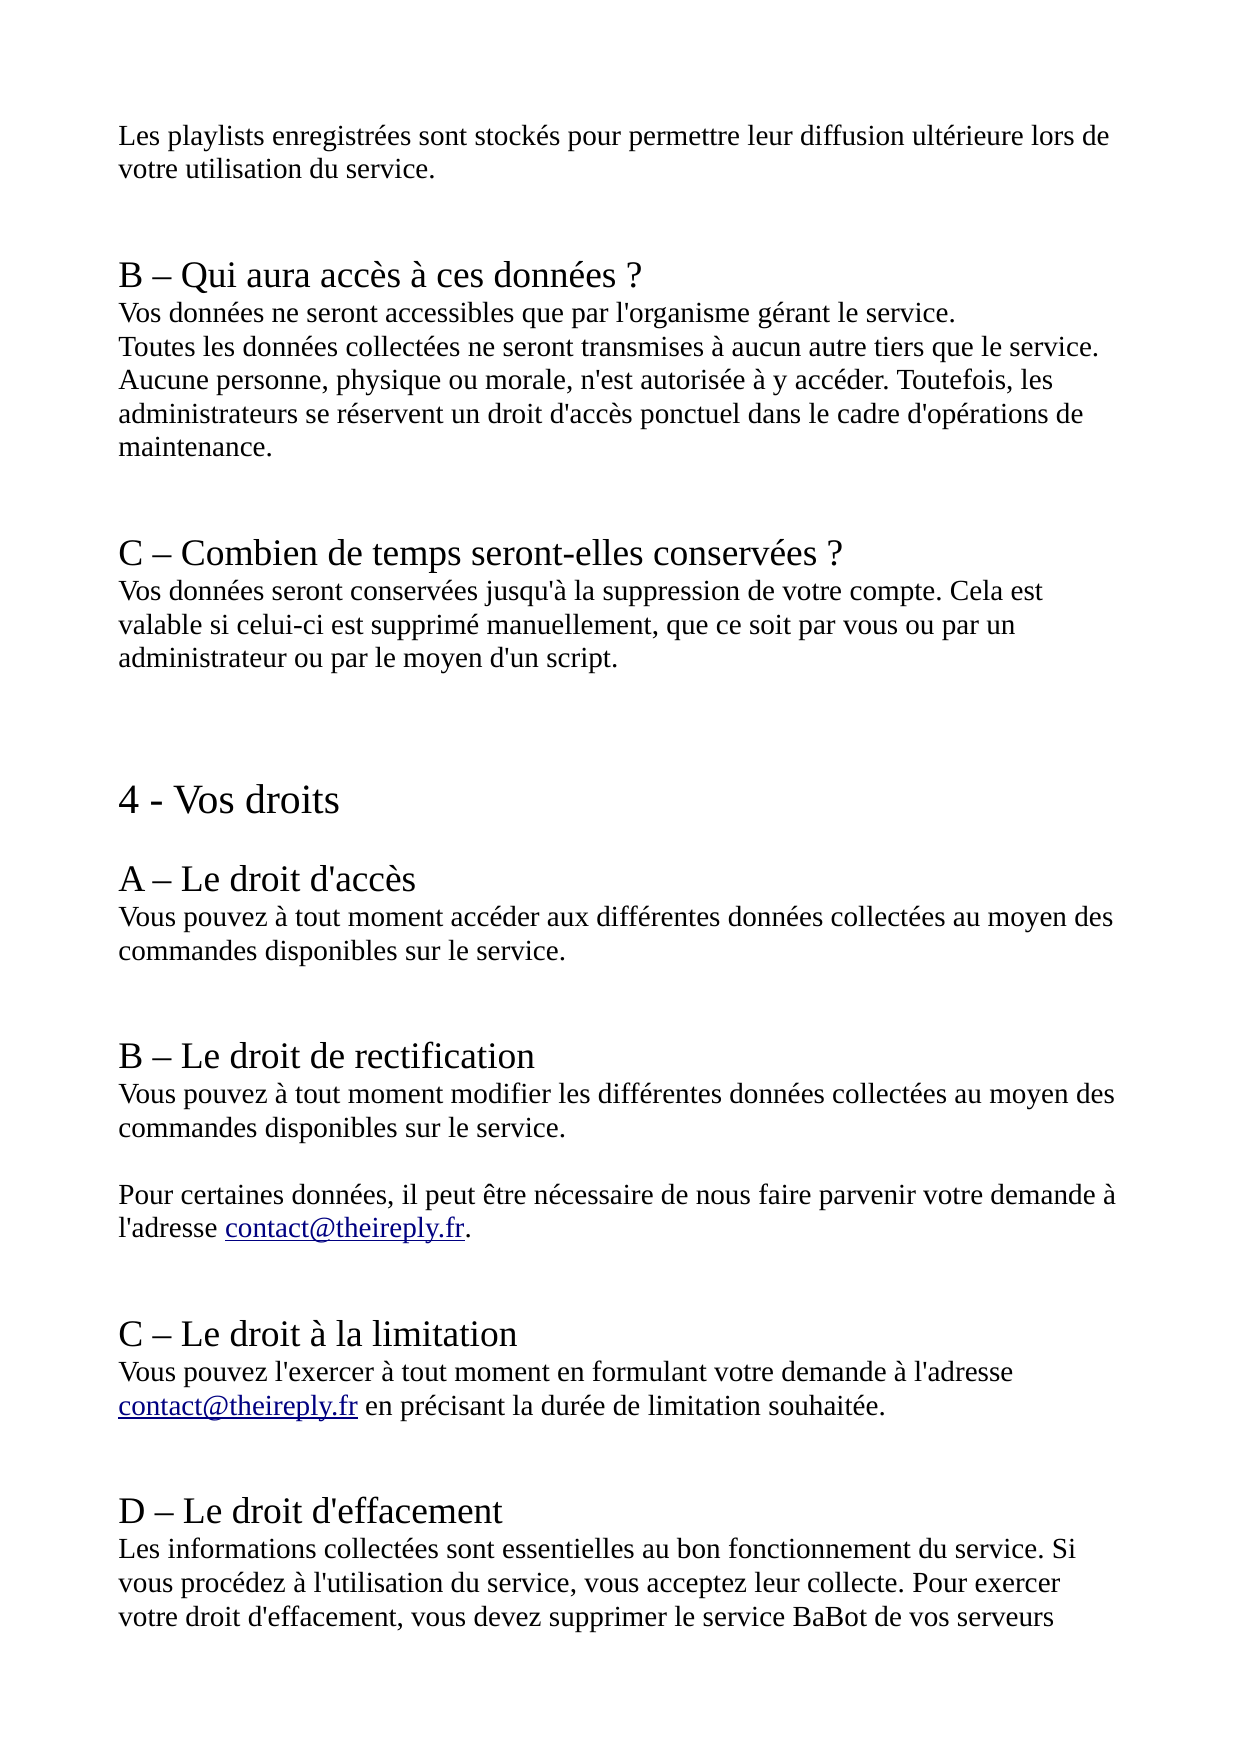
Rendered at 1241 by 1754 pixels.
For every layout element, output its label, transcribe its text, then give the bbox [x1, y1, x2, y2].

text Vous pouvez l'exercer à tout moment en formulant votre demande à l'adresse contact@theireply.fr en précisant la durée de limitation souhaitée. [118, 1354, 1122, 1421]
text Vous pouvez à tout moment accéder aux différentes données collectées au moyen des commandes disponibles sur le service. [118, 899, 1122, 966]
text Les playlists enregistrées sont stockés pour permettre leur diffusion ultérieure lors de votre utilisation du service. [118, 118, 1122, 185]
text Pour certaines données, il peut être nécessaire de nous faire parvenir votre demande à l'adresse contact@theireply.fr. [118, 1177, 1122, 1244]
text C – Le droit à la limitation [118, 1311, 1122, 1354]
text A – Le droit d'accès [118, 856, 1122, 899]
text Vous pouvez à tout moment modifier les différentes données collectées au moyen des commandes disponibles sur le service. [118, 1076, 1122, 1143]
text Les informations collectées sont essentielles au bon fonctionnement du service. Si vous procédez à l'utilisation du service, vous acceptez leur collecte. Pour exercer votre droit d'effacement, vous devez supprimer le service BaBot de vos serveurs [118, 1532, 1122, 1632]
text 4 - Vos droits [118, 774, 1122, 822]
text C – Combien de temps seront-elles conservées ? [118, 530, 1122, 573]
text Vos données seront conservées jusqu'à la suppression de votre compte. Cela est valable si celui-ci est supprimé manuellement, que ce soit par vous ou par un administrateur ou par le moyen d'un script. [118, 573, 1122, 674]
text Vos données ne seront accessibles que par l'organisme gérant le service. [118, 295, 1122, 329]
text B – Qui aura accès à ces données ? [118, 252, 1122, 295]
text B – Le droit de rectification [118, 1033, 1122, 1076]
text Toutes les données collectées ne seront transmises à aucun autre tiers que le service. Aucune personne, physique ou morale, n'est autorisée à y accéder. Toutefois, les administrateurs se réservent un droit d'accès ponctuel dans le cadre d'opérations de maintenance. [118, 329, 1122, 463]
text D – Le droit d'effacement [118, 1488, 1122, 1532]
